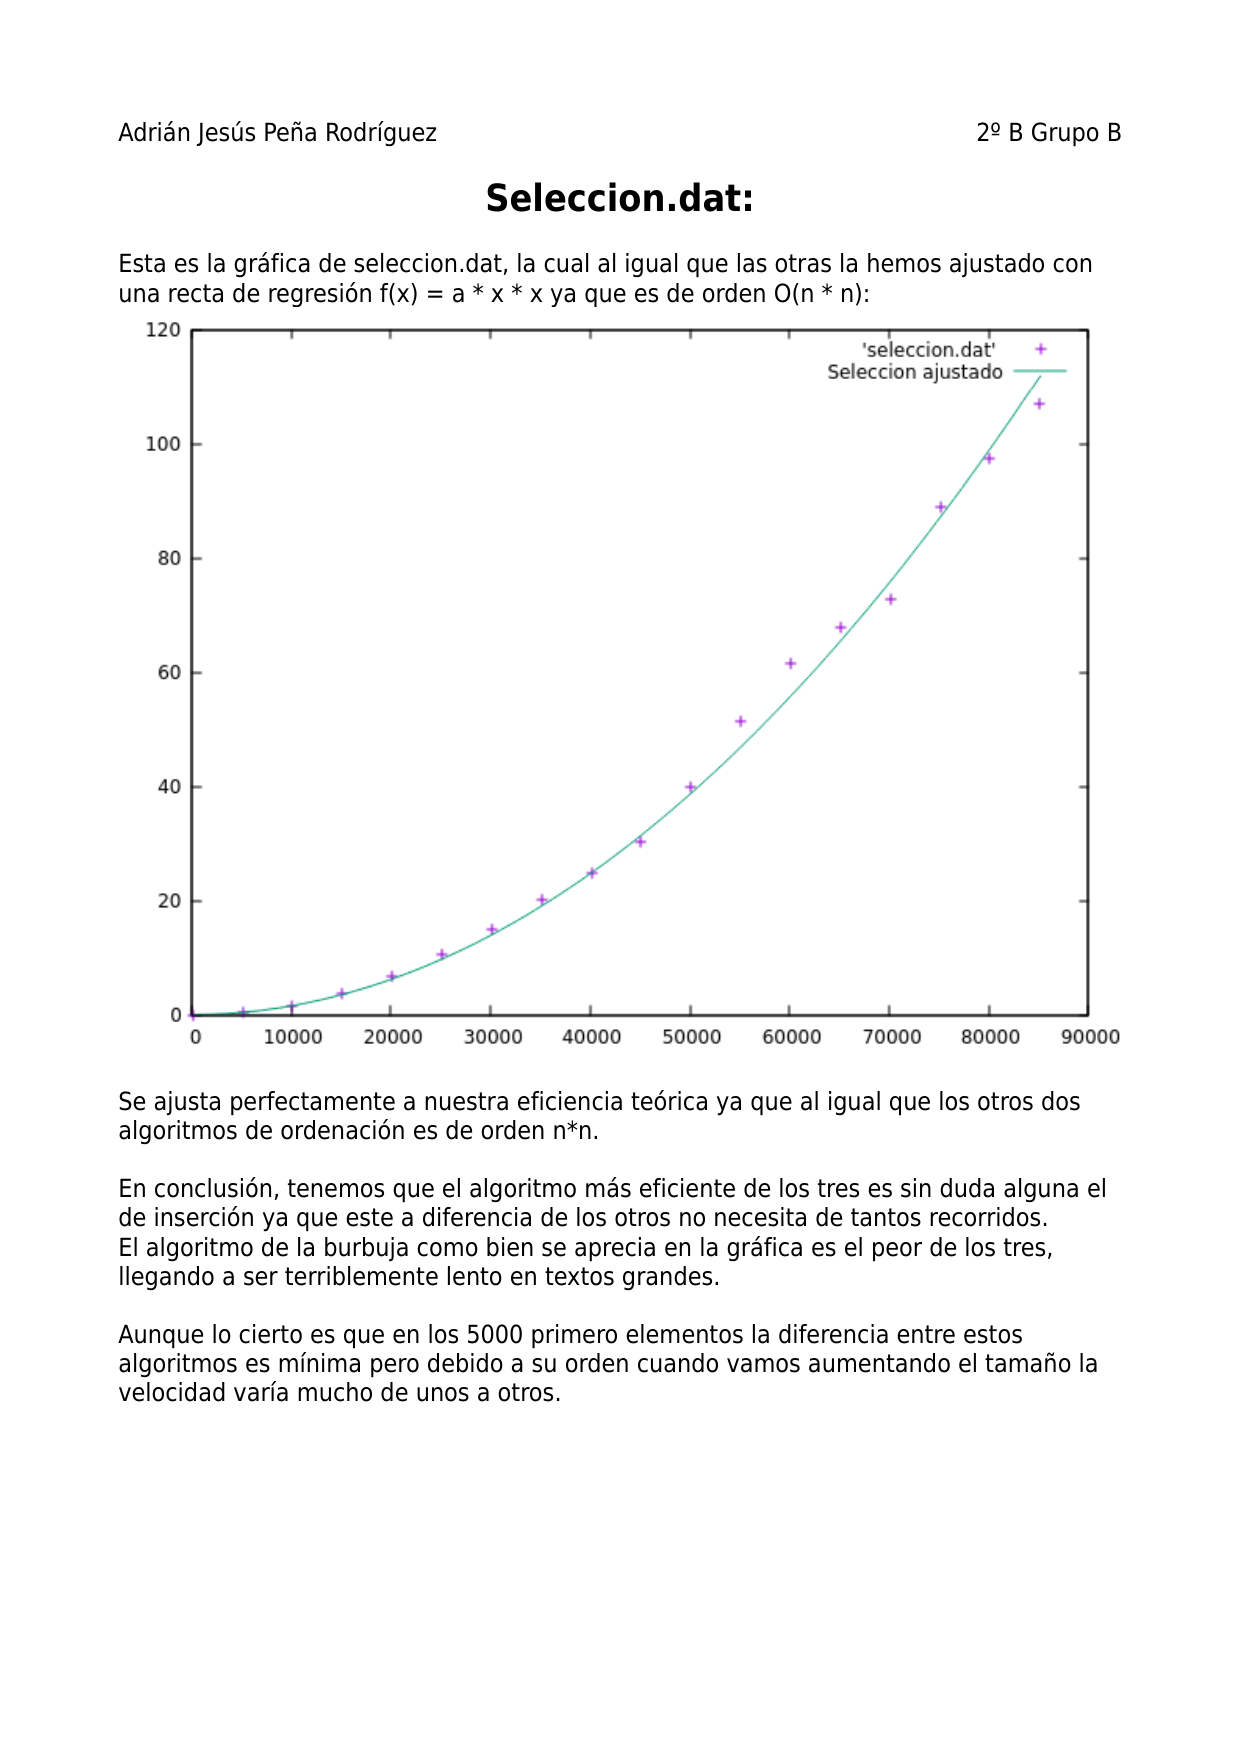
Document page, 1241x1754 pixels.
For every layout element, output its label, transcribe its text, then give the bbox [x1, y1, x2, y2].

text El algoritmo de la burbuja como bien se aprecia en la gráfica es el peor de los tres, llegando a ser terriblemente lento en textos grandes. [118, 1233, 1122, 1291]
picture [120, 307, 1121, 1058]
text En conclusión, tenemos que el algoritmo más eficiente de los tres es sin duda alguna el de inserción ya que este a diferencia de los otros no necesita de tantos recorridos. [118, 1174, 1122, 1233]
text Esta es la gráfica de seleccion.dat, la cual al igual que las otras la hemos ajustado con una recta de regresión f(x) = a * x * x ya que es de orden O(n * n): [118, 249, 1122, 308]
text Se ajusta perfectamente a nuestra eficiencia teórica ya que al igual que los otros dos algoritmos de ordenación es de orden n*n. [118, 1087, 1122, 1145]
text Aunque lo cierto es que en los 5000 primero elementos la diferencia entre estos algoritmos es mínima pero debido a su orden cuando vamos aumentando el tamaño la velocidad varía mucho de unos a otros. [118, 1320, 1122, 1408]
text Seleccion.dat: [118, 177, 1122, 220]
